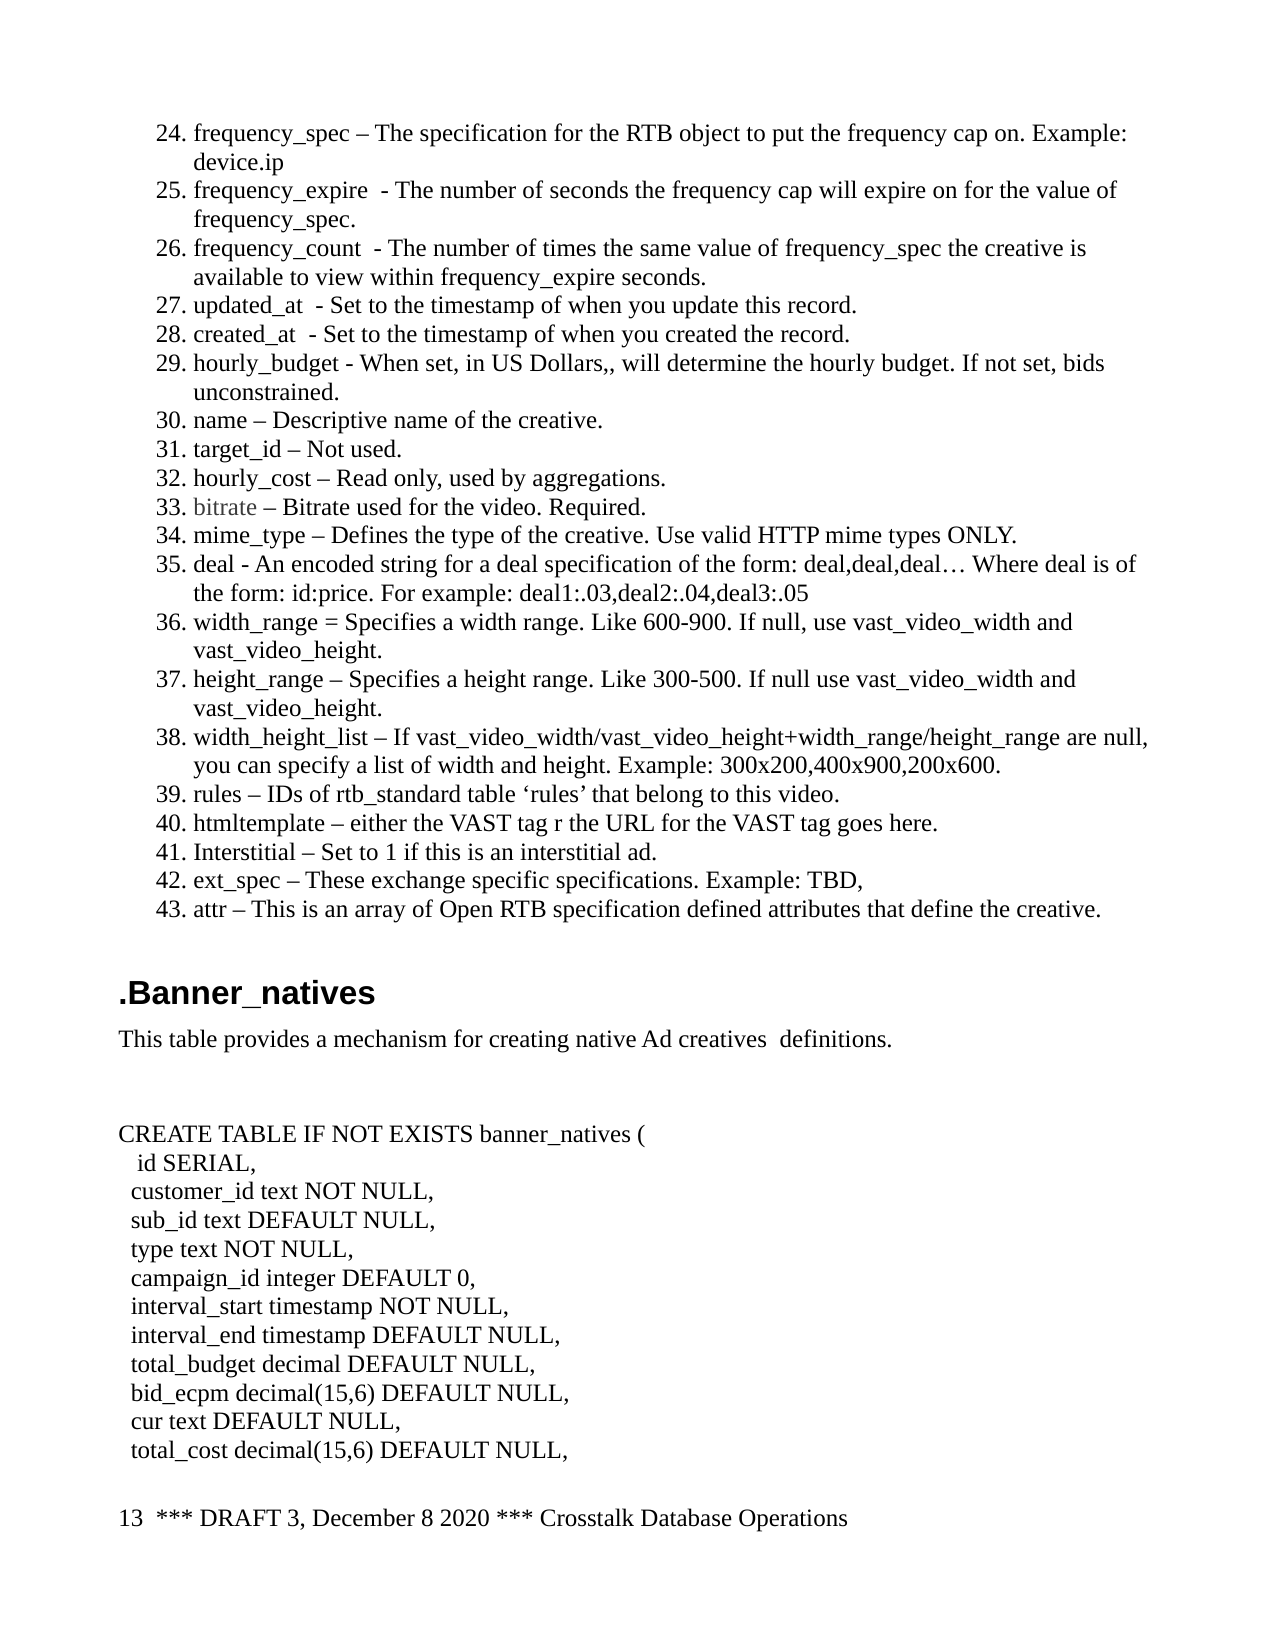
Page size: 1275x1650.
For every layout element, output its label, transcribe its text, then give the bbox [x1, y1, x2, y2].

list hourly_budget - When set, in US Dollars,, will determine the hourly budget. If not set, bids unconstrained. [156, 348, 1157, 406]
text This table provides a mechanism for creating native Ad creatives definitions. [118, 1024, 1157, 1052]
list attr – This is an array of Open RTB specification defined attributes that define the creative. [156, 894, 1157, 923]
text total_budget decimal DEFAULT NULL, [118, 1349, 1157, 1378]
list htmltemplate – either the VAST tag r the URL for the VAST tag goes here. [156, 808, 1157, 837]
subtitle Banner_natives [118, 973, 1157, 1011]
list frequency_spec – The specification for the RTB object to put the frequency cap on. Example: device.ip [156, 118, 1157, 176]
list updated_at - Set to the timestamp of when you update this record. [156, 291, 1157, 319]
list mime_type – Defines the type of the creative. Use valid HTTP mime types ONLY. [156, 521, 1157, 549]
list width_range = Specifies a width range. Like 600-900. If null, use vast_video_width and vast_video_height. [156, 607, 1157, 664]
list frequency_count - The number of times the same value of frequency_spec the creative is available to view within frequency_expire seconds. [156, 233, 1157, 291]
text bid_ecpm decimal(15,6) DEFAULT NULL, [118, 1378, 1157, 1406]
list frequency_expire - The number of seconds the frequency cap will expire on for the value of frequency_spec. [156, 176, 1157, 233]
list created_at - Set to the timestamp of when you created the record. [156, 319, 1157, 348]
text type text NOT NULL, [118, 1234, 1157, 1263]
text campaign_id integer DEFAULT 0, [118, 1263, 1157, 1291]
list name – Descriptive name of the creative. [156, 406, 1157, 434]
list deal - An encoded string for a deal specification of the form: deal,deal,deal… Where deal is of the form: id:price. For example: deal1:.03,deal2:.04,deal3:.05 [156, 549, 1157, 607]
text customer_id text NOT NULL, [118, 1176, 1157, 1205]
text cur text DEFAULT NULL, [118, 1406, 1157, 1435]
text CREATE TABLE IF NOT EXISTS banner_natives ( [118, 1119, 1157, 1148]
list bitrate – Bitrate used for the video. Required. [156, 492, 1157, 521]
text interval_start timestamp NOT NULL, [118, 1291, 1157, 1320]
list rules – IDs of rtb_standard table ‘rules’ that belong to this video. [156, 779, 1157, 808]
list Interstitial – Set to 1 if this is an interstitial ad. [156, 837, 1157, 866]
list width_height_list – If vast_video_width/vast_video_height+width_range/height_range are null, you can specify a list of width and height. Example: 300x200,400x900,200x600. [156, 722, 1157, 779]
list hourly_cost – Read only, used by aggregations. [156, 463, 1157, 492]
list ext_spec – These exchange specific specifications. Example: TBD, [156, 866, 1157, 894]
text interval_end timestamp DEFAULT NULL, [118, 1320, 1157, 1349]
text sub_id text DEFAULT NULL, [118, 1205, 1157, 1234]
list target_id – Not used. [156, 434, 1157, 463]
text id SERIAL, [118, 1148, 1157, 1176]
list height_range – Specifies a height range. Like 300-500. If null use vast_video_width and vast_video_height. [156, 664, 1157, 722]
text total_cost decimal(15,6) DEFAULT NULL, [118, 1435, 1157, 1464]
